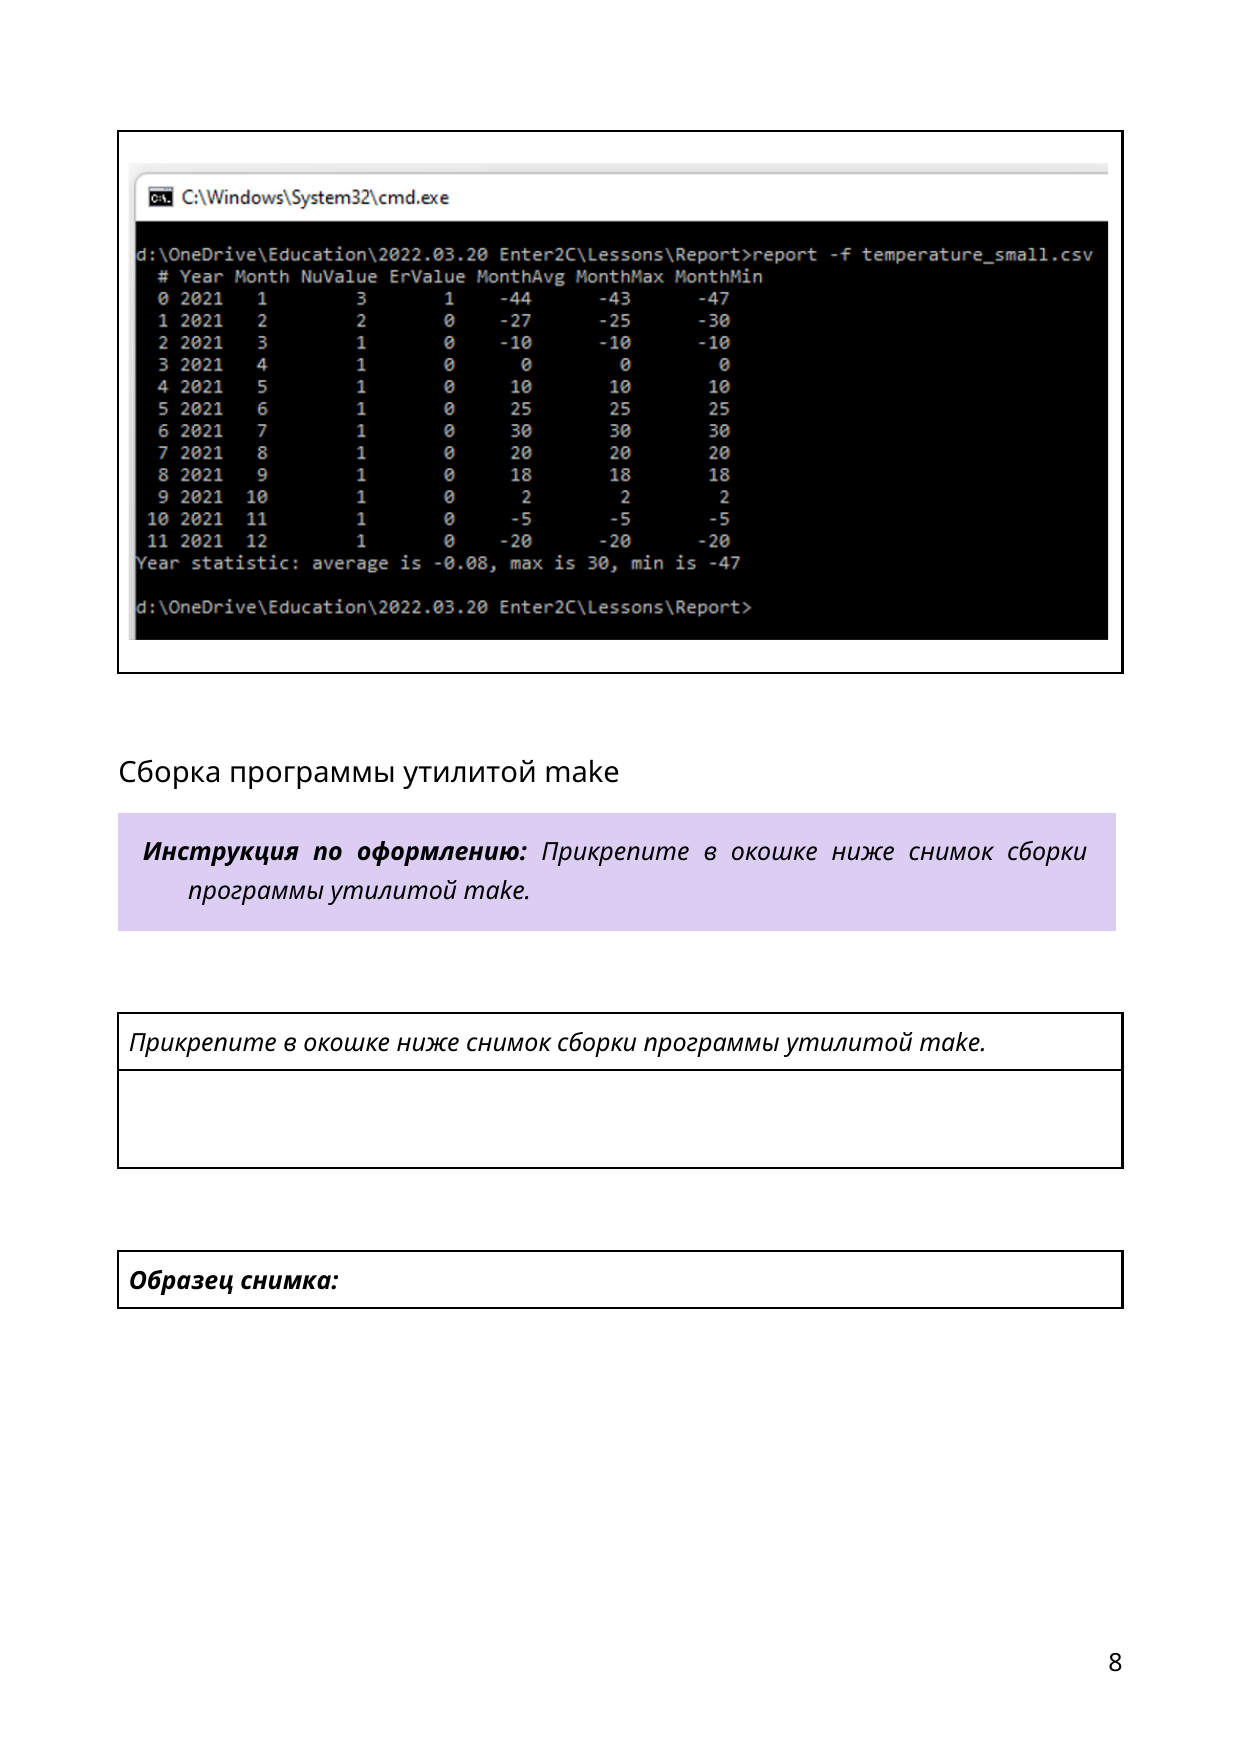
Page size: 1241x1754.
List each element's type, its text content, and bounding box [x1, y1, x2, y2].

subtitle Сборка программы утилитой make [118, 759, 1122, 788]
table_cell [119, 1071, 1121, 1167]
table_cell [119, 132, 1121, 672]
table_header Инструкция по оформлению: Прикрепите в окошке ниже снимок сборки программы утилитой make. [118, 813, 1116, 931]
table_header Прикрепите в окошке ниже снимок сборки программы утилитой make. [119, 1014, 1121, 1069]
table_header Образец снимка: [119, 1252, 1121, 1307]
picture [128, 163, 1109, 641]
